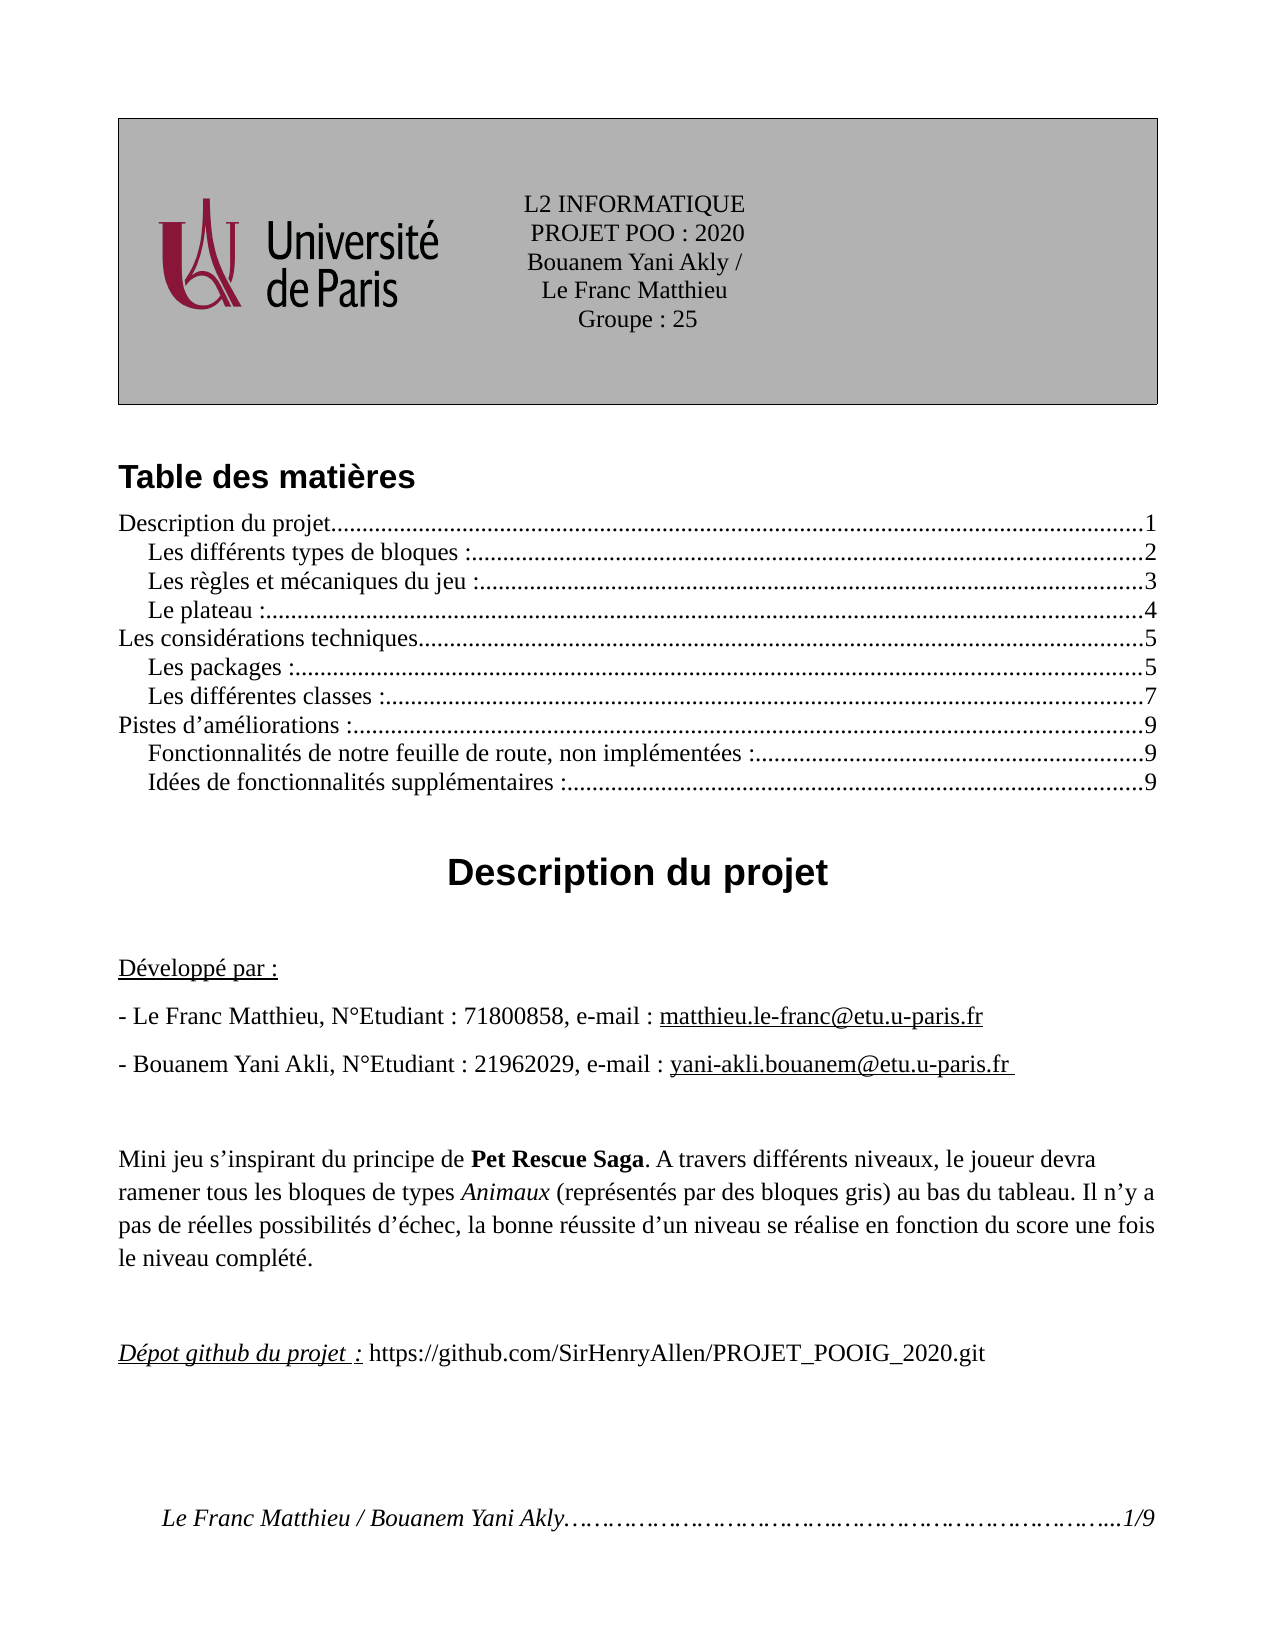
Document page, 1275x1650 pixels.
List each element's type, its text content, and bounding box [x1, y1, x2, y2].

text Pistes d’améliorations : 9 [118, 710, 1157, 738]
text Les différentes classes : 7 [148, 681, 1157, 710]
subtitle Table des matières [118, 457, 1157, 496]
text Les packages : 5 [148, 652, 1157, 681]
text Mini jeu s’inspirant du principe de Pet Rescue Saga. A travers différents niveaux, le joueur devra ramener tous les bloques de types Animaux (représentés par des bloques gris) au bas du tableau. Il n’y a pas de réelles possibilités d’échec, la bonne réussite d’un niveau se réalise en fonction du score une fois le niveau complété. [118, 1144, 1157, 1272]
text Fonctionnalités de notre feuille de route, non implémentées : 9 [148, 738, 1157, 767]
text - Bouanem Yani Akli, N°Etudiant : 21962029, e-mail : yani-akli.bouanem@etu.u-paris.fr [118, 1049, 1157, 1077]
text Description du projet 1 [118, 508, 1157, 537]
text Dépot github du projet : https://github.com/SirHenryAllen/PROJET_POOIG_2020.git [118, 1338, 1157, 1367]
text Le plateau : 4 [148, 595, 1157, 623]
subtitle Description du projet [118, 850, 1157, 893]
text Les considérations techniques 5 [118, 623, 1157, 652]
picture [137, 173, 462, 341]
text - Le Franc Matthieu, N°Etudiant : 71800858, e-mail : matthieu.le-franc@etu.u-paris.fr [118, 1001, 1157, 1030]
text Les règles et mécaniques du jeu : 3 [148, 566, 1157, 595]
text Idées de fonctionnalités supplémentaires : 9 [148, 767, 1157, 796]
text Les différents types de bloques : 2 [148, 537, 1157, 566]
text Développé par : [118, 953, 1157, 982]
